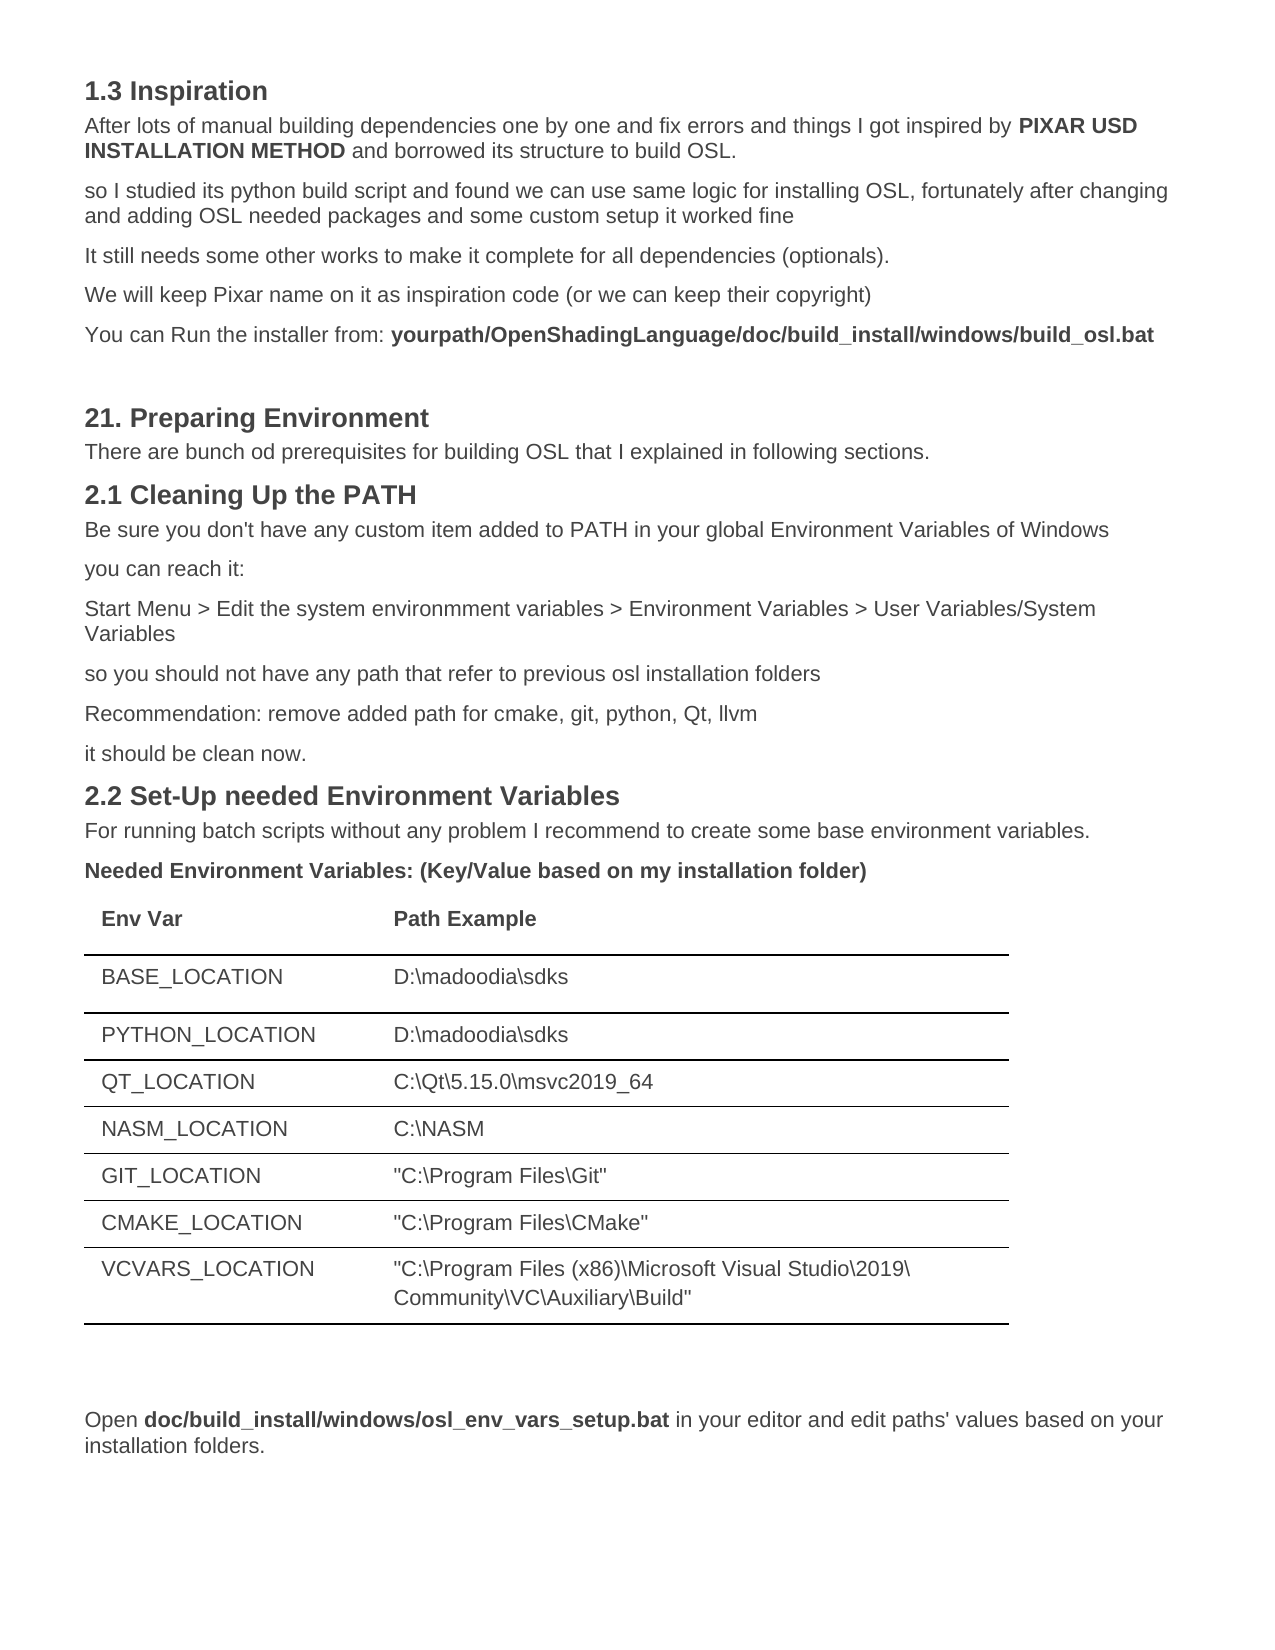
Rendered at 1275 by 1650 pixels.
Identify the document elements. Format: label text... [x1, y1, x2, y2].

text so you should not have any path that refer to previous osl installation folders [84, 661, 1191, 686]
subtitle 2.2 Set-Up needed Environment Variables [84, 780, 1191, 812]
table_header Path Example [377, 898, 1009, 954]
table_cell "C:\Program Files\CMake" [377, 1201, 1009, 1246]
subtitle 21. Preparing Environment [84, 402, 1191, 433]
text You can Run the installer from: yourpath/OpenShadingLanguage/doc/build_install/windows/build_osl.bat [84, 322, 1191, 347]
text Needed Environment Variables: (Key/Value based on my installation folder) [84, 858, 1191, 883]
table_cell [84, 1325, 377, 1366]
subtitle 1.3 Inspiration [84, 75, 1191, 106]
table_cell NASM_LOCATION [84, 1107, 377, 1153]
table_cell D:\madoodia\sdks [377, 956, 1009, 1012]
table_cell BASE_LOCATION [84, 956, 377, 1012]
table_cell D:\madoodia\sdks [377, 1014, 1009, 1059]
table_header Env Var [84, 898, 377, 954]
text For running batch scripts without any problem I recommend to create some base environment variables. [84, 818, 1191, 843]
table_cell [377, 1325, 1009, 1366]
table_cell VCVARS_LOCATION [84, 1248, 377, 1323]
text Be sure you don't have any custom item added to PATH in your global Environment Variables of Windows [84, 516, 1191, 542]
text Start Menu > Edit the system environmment variables > Environment Variables > User Variables/System Variables [84, 596, 1191, 646]
text There are bunch od prerequisites for building OSL that I explained in following sections. [84, 439, 1191, 464]
table_cell QT_LOCATION [84, 1061, 377, 1106]
text you can reach it: [84, 556, 1191, 581]
text We will keep Pixar name on it as inspiration code (or we can keep their copyright) [84, 282, 1191, 307]
text so I studied its python build script and found we can use same logic for installing OSL, fortunately after changing and adding OSL needed packages and some custom setup it worked fine [84, 177, 1191, 228]
table_cell GIT_LOCATION [84, 1154, 377, 1199]
text it should be clean now. [84, 741, 1191, 766]
text After lots of manual building dependencies one by one and fix errors and things I got inspired by PIXAR USD INSTALLATION METHOD and borrowed its structure to build OSL. [84, 112, 1191, 163]
text It still needs some other works to make it complete for all dependencies (optionals). [84, 242, 1191, 268]
table_cell C:\NASM [377, 1107, 1009, 1153]
table_cell C:\Qt\5.15.0\msvc2019_64 [377, 1061, 1009, 1106]
table_cell CMAKE_LOCATION [84, 1201, 377, 1246]
text Recommendation: remove added path for cmake, git, python, Qt, llvm [84, 701, 1191, 726]
table_cell "C:\Program Files (x86)\Microsoft Visual Studio\2019\Community\VC\Auxiliary\Build" [377, 1248, 1009, 1323]
table_cell PYTHON_LOCATION [84, 1014, 377, 1059]
table_cell "C:\Program Files\Git" [377, 1154, 1009, 1199]
text Open doc/build_install/windows/osl_env_vars_setup.bat in your editor and edit paths' values based on your installation folders. [84, 1407, 1191, 1458]
subtitle 2.1 Cleaning Up the PATH [84, 479, 1191, 510]
